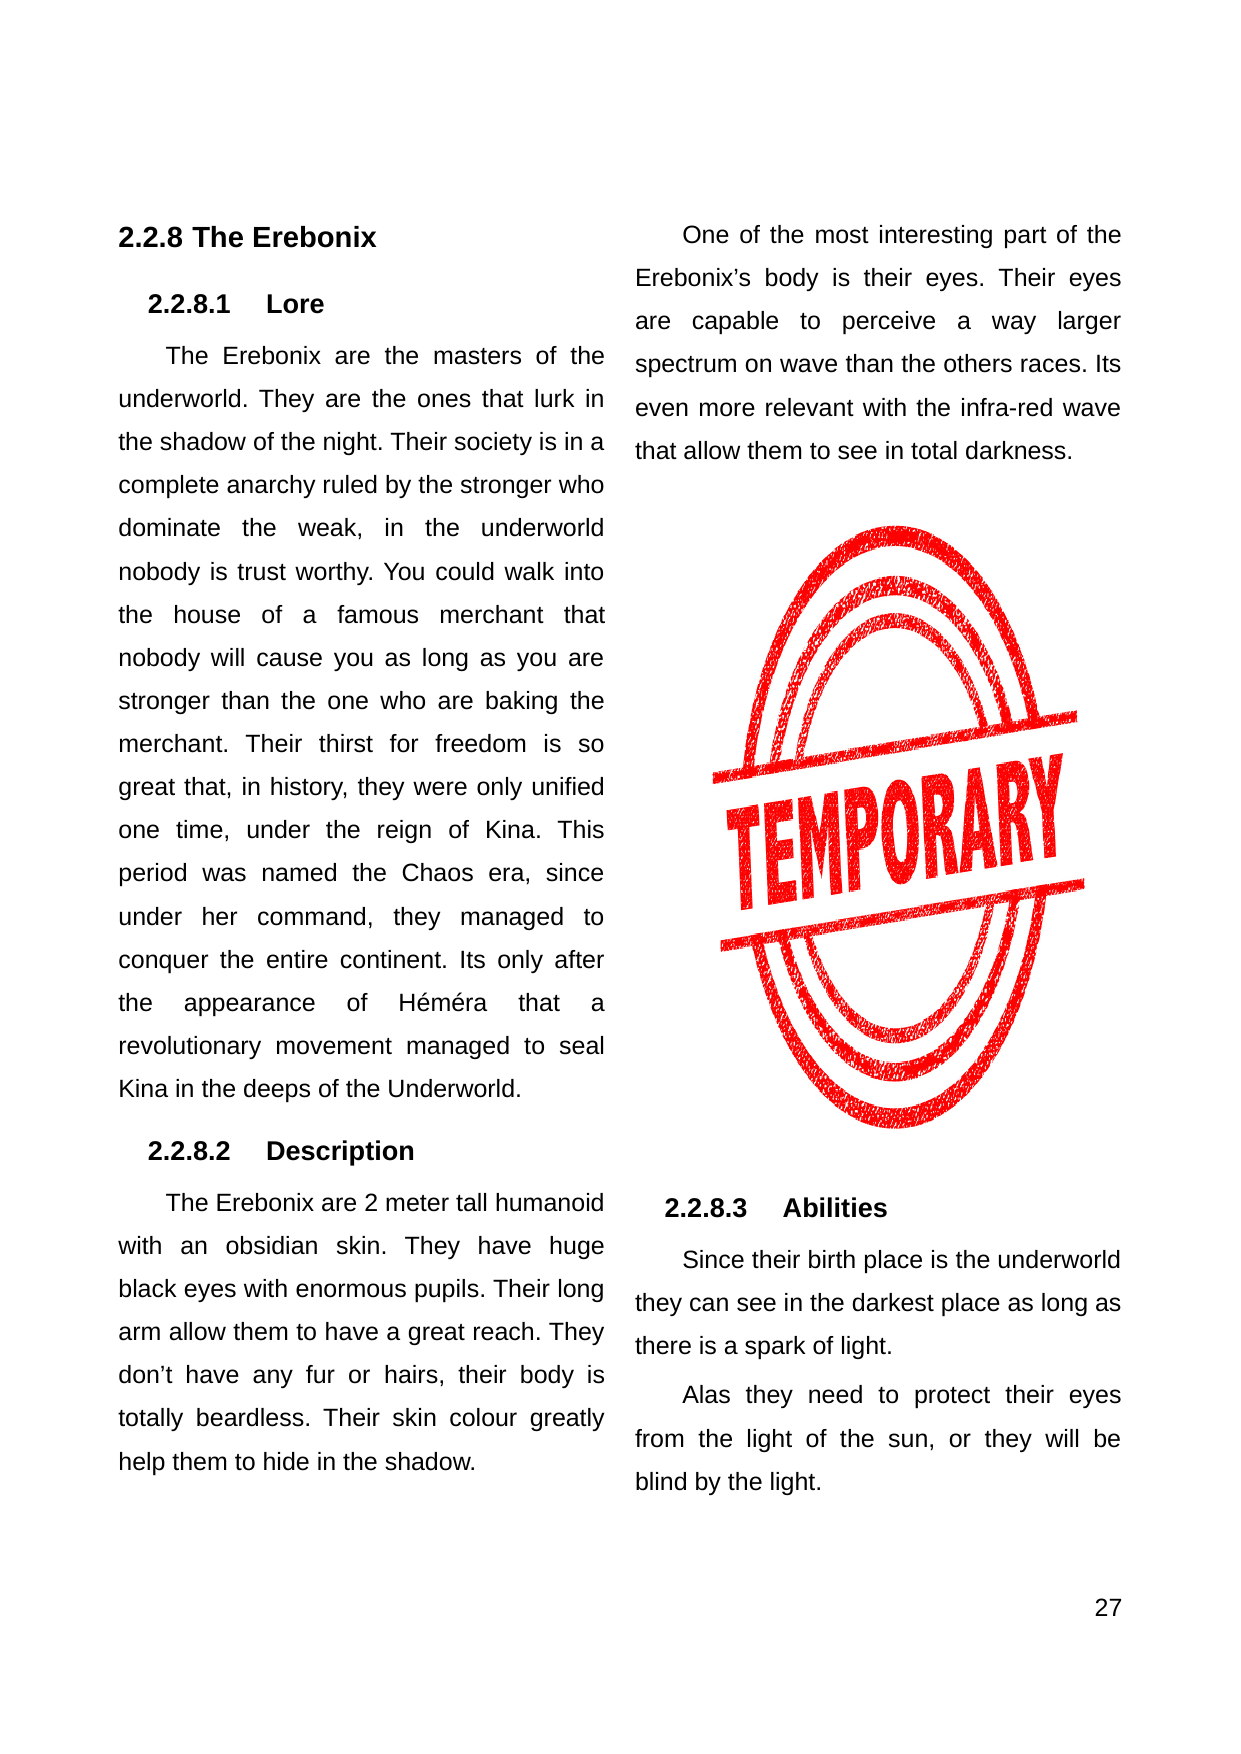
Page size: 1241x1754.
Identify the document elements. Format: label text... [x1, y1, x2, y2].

text Since their birth place is the underworld they can see in the darkest place as long as there is a spark of light. [635, 1245, 1122, 1360]
text The Erebonix are the masters of the underworld. They are the ones that lurk in the shadow of the night. Their society is in a complete anarchy ruled by the stronger who dominate the weak, in the underworld nobody is trust worthy. You could walk into the house of a famous merchant that nobody will cause you as long as you are stronger than the one who are baking the merchant. Their thirst for freedom is so great that, in history, they were only unified one time, under the reign of Kina. This period was named the Chaos era, since under her command, they managed to conquer the entire continent. Its only after the appearance of Héméra that a revolutionary movement managed to seal Kina in the deeps of the Underworld. [118, 341, 605, 1103]
text The Erebonix are 2 meter tall humanoid with an obsidian skin. They have huge black eyes with enormous pupils. Their long arm allow them to have a great reach. They don’t have any fur or hairs, their body is totally beardless. Their skin colour greatly help them to hide in the shadow. [118, 1188, 605, 1475]
text Alas they need to protect their eyes from the light of the sun, or they will be blind by the light. [635, 1380, 1122, 1495]
picture [639, 494, 1137, 1177]
subtitle Description [118, 1135, 605, 1166]
subtitle The Erebonix [118, 220, 605, 254]
subtitle Lore [118, 288, 605, 319]
text One of the most interesting part of the Erebonix’s body is their eyes. Their eyes are capable to perceive a way larger spectrum on wave than the others races. Its even more relevant with the infra-red wave that allow them to see in total darkness. [635, 220, 1122, 464]
subtitle Abilities [635, 497, 1122, 1223]
